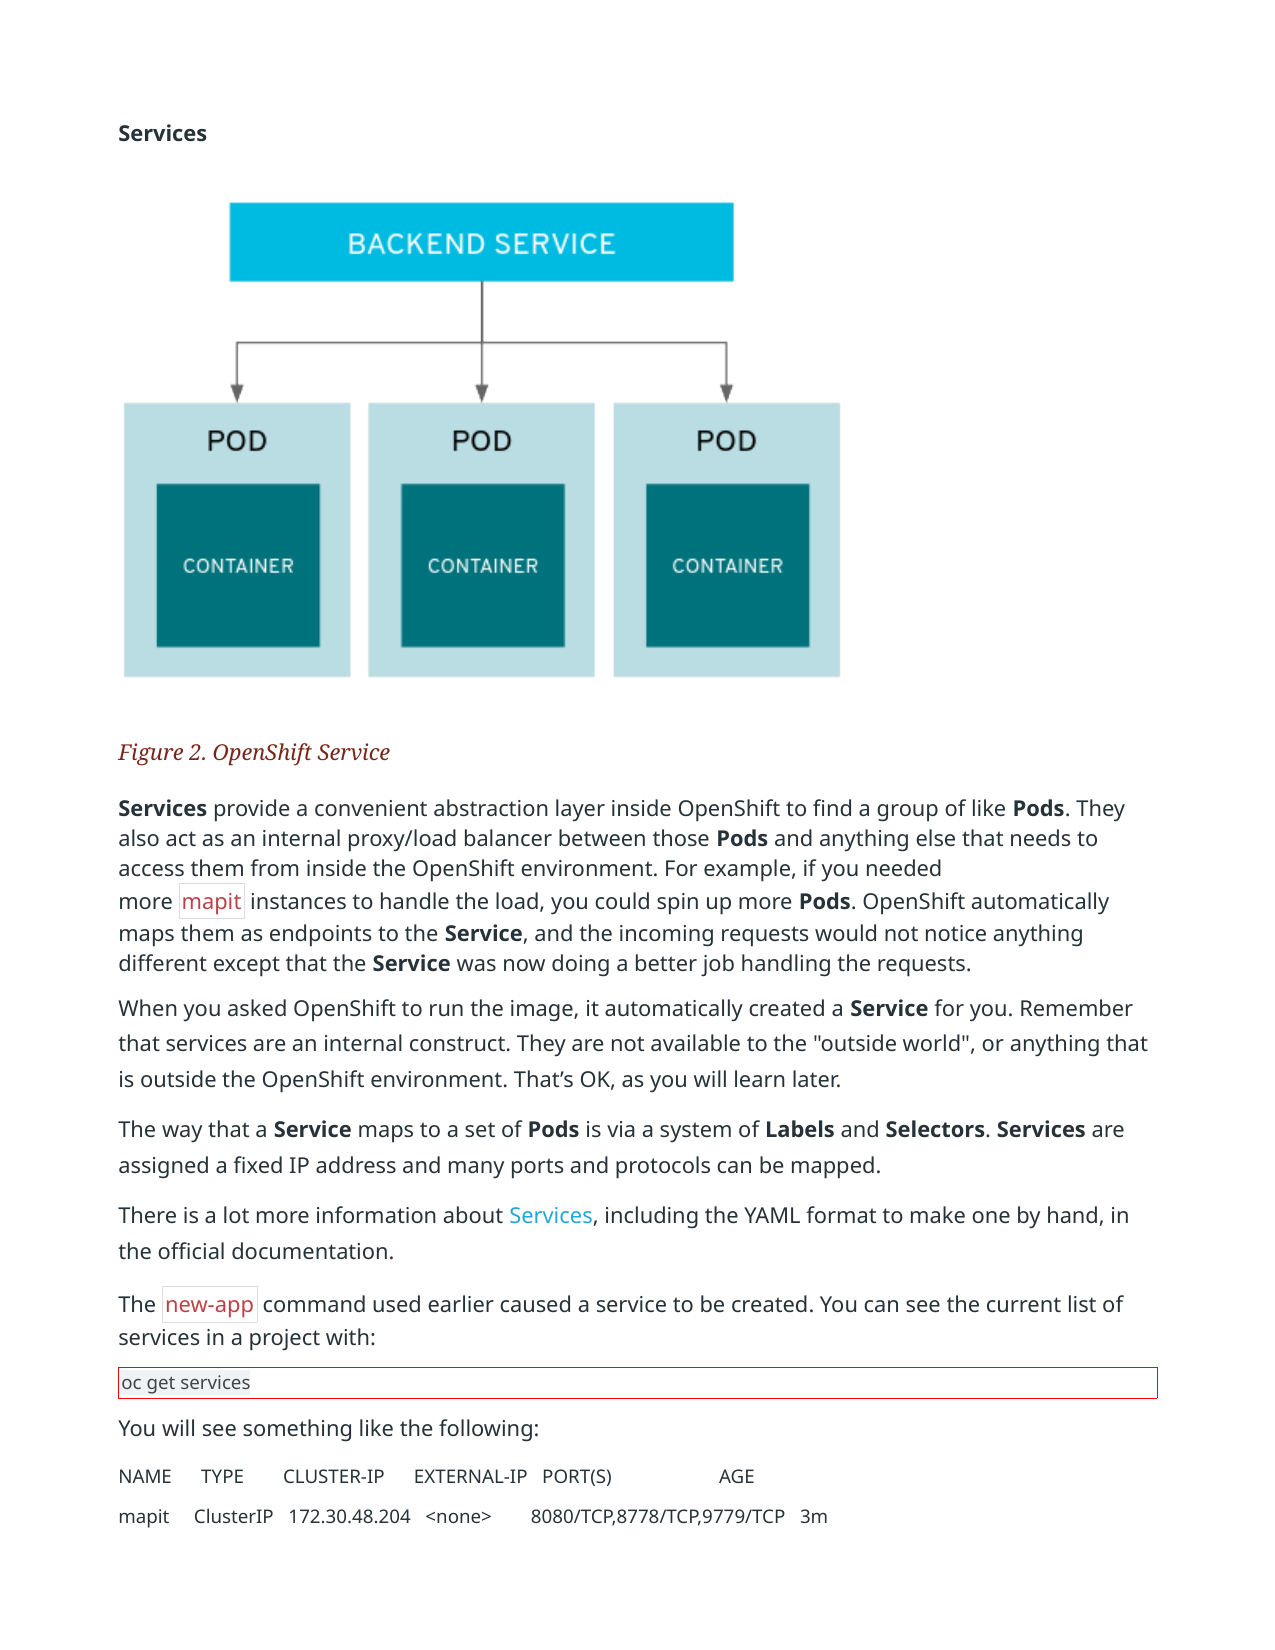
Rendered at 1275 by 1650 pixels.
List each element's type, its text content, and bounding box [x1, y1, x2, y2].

text NAME TYPE CLUSTER-IP EXTERNAL-IP PORT(S) AGE [118, 1463, 1157, 1489]
subtitle Services [118, 118, 1157, 148]
text When you asked OpenShift to run the image, it automatically created a Service for you. Remember that services are an internal construct. They are not available to the "outside world", or anything that is outside the OpenShift environment. That’s OK, as you will learn later. [118, 993, 1157, 1094]
picture [118, 165, 861, 731]
text Figure 2. OpenShift Service [118, 737, 1157, 767]
text The way that a Service maps to a set of Pods is via a system of Labels and Selectors. Services are assigned a fixed IP address and many ports and protocols can be mapped. [118, 1114, 1157, 1180]
text The new-app command used earlier caused a service to be created. You can see the current list of services in a project with: [118, 1286, 1157, 1352]
text Services provide a convenient abstraction layer inside OpenShift to find a group of like Pods. They also act as an internal proxy/load balancer between those Pods and anything else that needs to access them from inside the OpenShift environment. For example, if you needed more mapit instances to handle the load, you could spin up more Pods. OpenShift automatically maps them as endpoints to the Service, and the incoming requests would not notice anything different except that the Service was now doing a better job handling the requests. [118, 793, 1157, 978]
text mapit ClusterIP 172.30.48.204 <none> 8080/TCP,8778/TCP,9779/TCP 3m [118, 1503, 1157, 1529]
text You will see something like the following: [118, 1413, 1157, 1443]
text oc get services [119, 1368, 1157, 1398]
text There is a lot more information about Services, including the YAML format to make one by hand, in the official documentation. [118, 1200, 1157, 1266]
